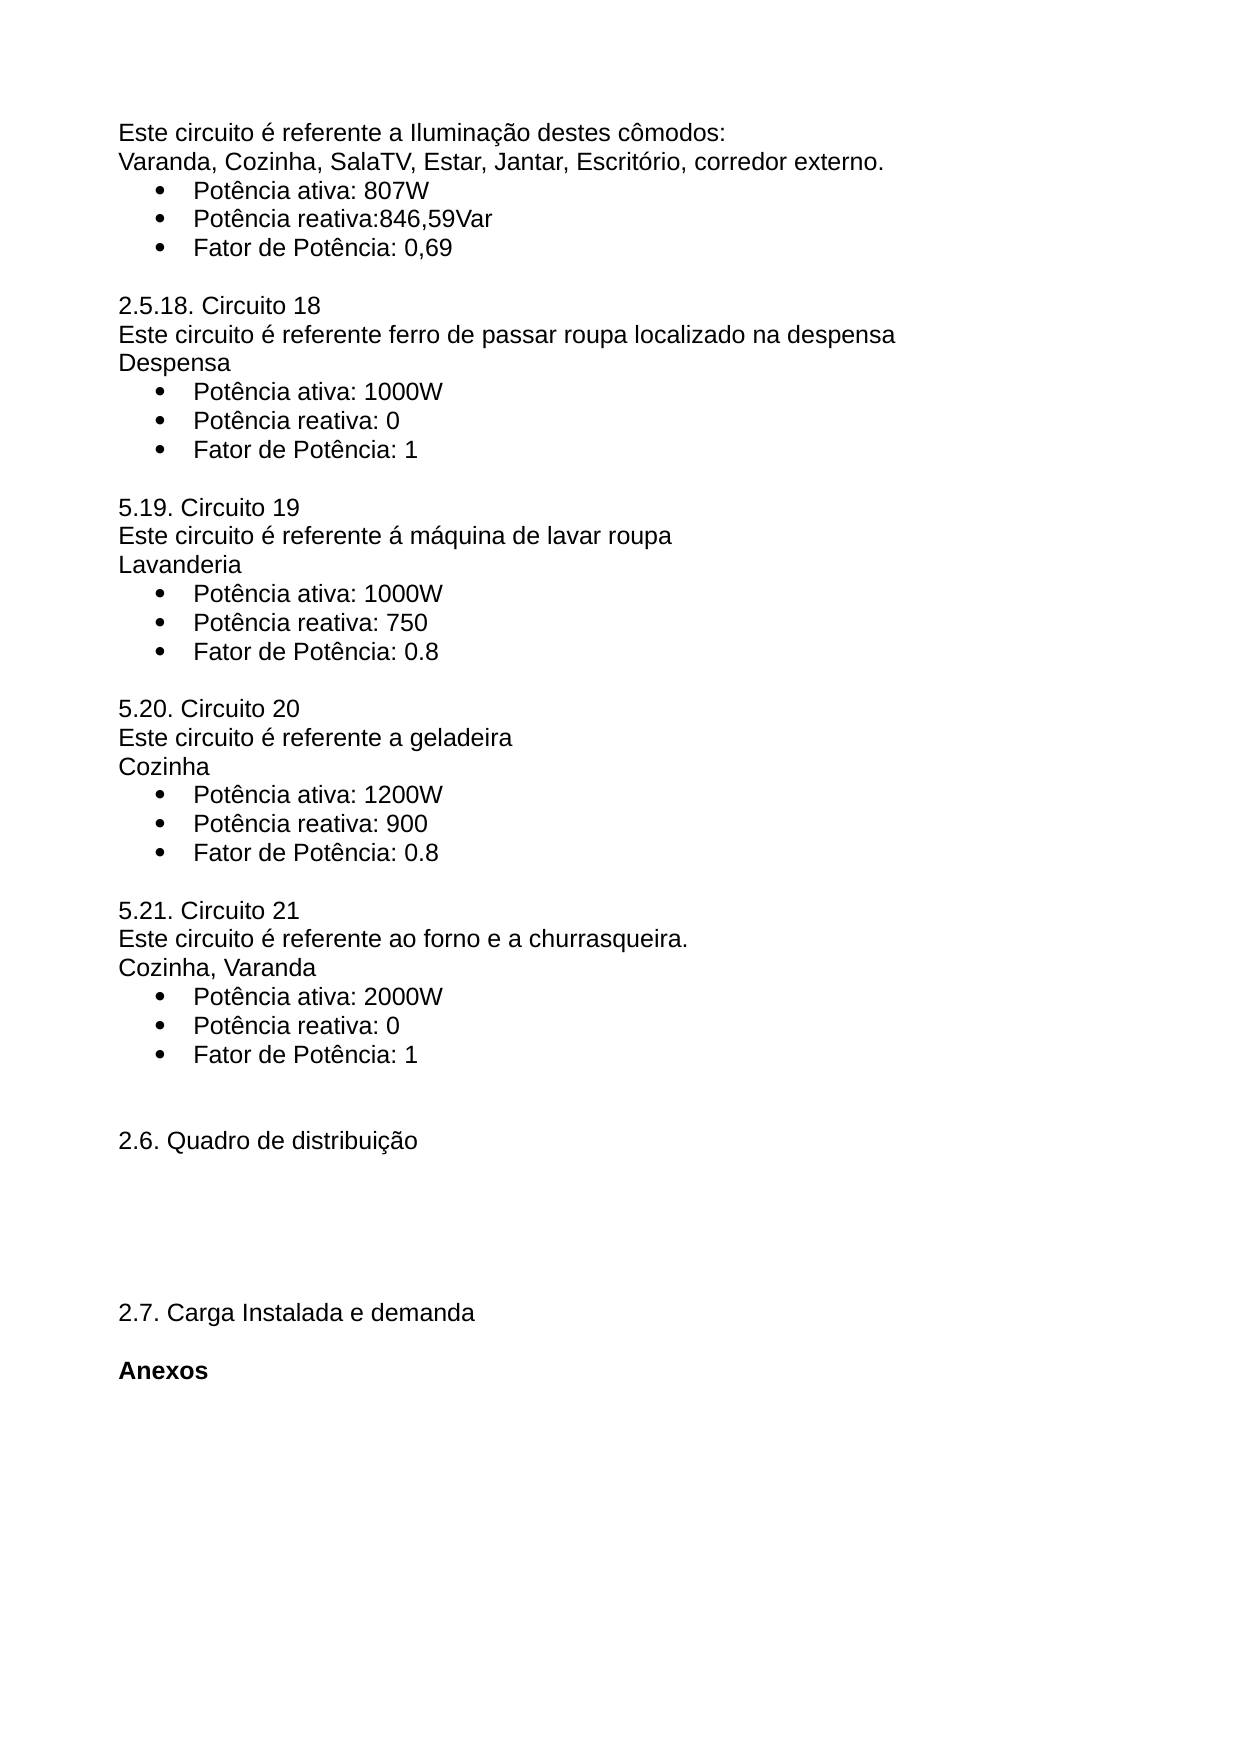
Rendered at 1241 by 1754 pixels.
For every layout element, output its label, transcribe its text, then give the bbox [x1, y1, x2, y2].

list Potência ativa: 1200W [156, 780, 1122, 809]
text 2.6. Quadro de distribuição [118, 1126, 1122, 1155]
text Este circuito é referente ferro de passar roupa localizado na despensa [118, 320, 1122, 348]
list Potência reativa: 750 [156, 608, 1122, 636]
text Este circuito é referente ao forno e a churrasqueira. [118, 924, 1122, 953]
list Potência reativa:846,59Var [156, 204, 1122, 233]
list Potência ativa: 2000W [156, 982, 1122, 1011]
text Cozinha [118, 752, 1122, 780]
text 5.19. Circuito 19 [118, 492, 1122, 521]
text Lavanderia [118, 550, 1122, 579]
list Fator de Potência: 0.8 [156, 838, 1122, 867]
list Potência reativa: 0 [156, 406, 1122, 435]
text Varanda, Cozinha, SalaTV, Estar, Jantar, Escritório, corredor externo. [118, 147, 1122, 176]
list Fator de Potência: 0.8 [156, 636, 1122, 665]
list Fator de Potência: 0,69 [156, 233, 1122, 262]
text Cozinha, Varanda [118, 953, 1122, 982]
text Este circuito é referente á máquina de lavar roupa [118, 521, 1122, 550]
text Este circuito é referente a geladeira [118, 723, 1122, 752]
text Despensa [118, 348, 1122, 377]
text 2.7. Carga Instalada e demanda [118, 1298, 1122, 1327]
list Potência ativa: 1000W [156, 579, 1122, 608]
list Potência ativa: 807W [156, 176, 1122, 204]
list Potência ativa: 1000W [156, 377, 1122, 406]
text Este circuito é referente a Iluminação destes cômodos: [118, 118, 1122, 147]
text 5.20. Circuito 20 [118, 694, 1122, 723]
text Anexos [118, 1356, 1122, 1385]
list Potência reativa: 900 [156, 809, 1122, 838]
text 2.5.18. Circuito 18 [118, 291, 1122, 320]
list Fator de Potência: 1 [156, 1039, 1122, 1068]
text 5.21. Circuito 21 [118, 896, 1122, 924]
list Potência reativa: 0 [156, 1011, 1122, 1039]
list Fator de Potência: 1 [156, 435, 1122, 464]
